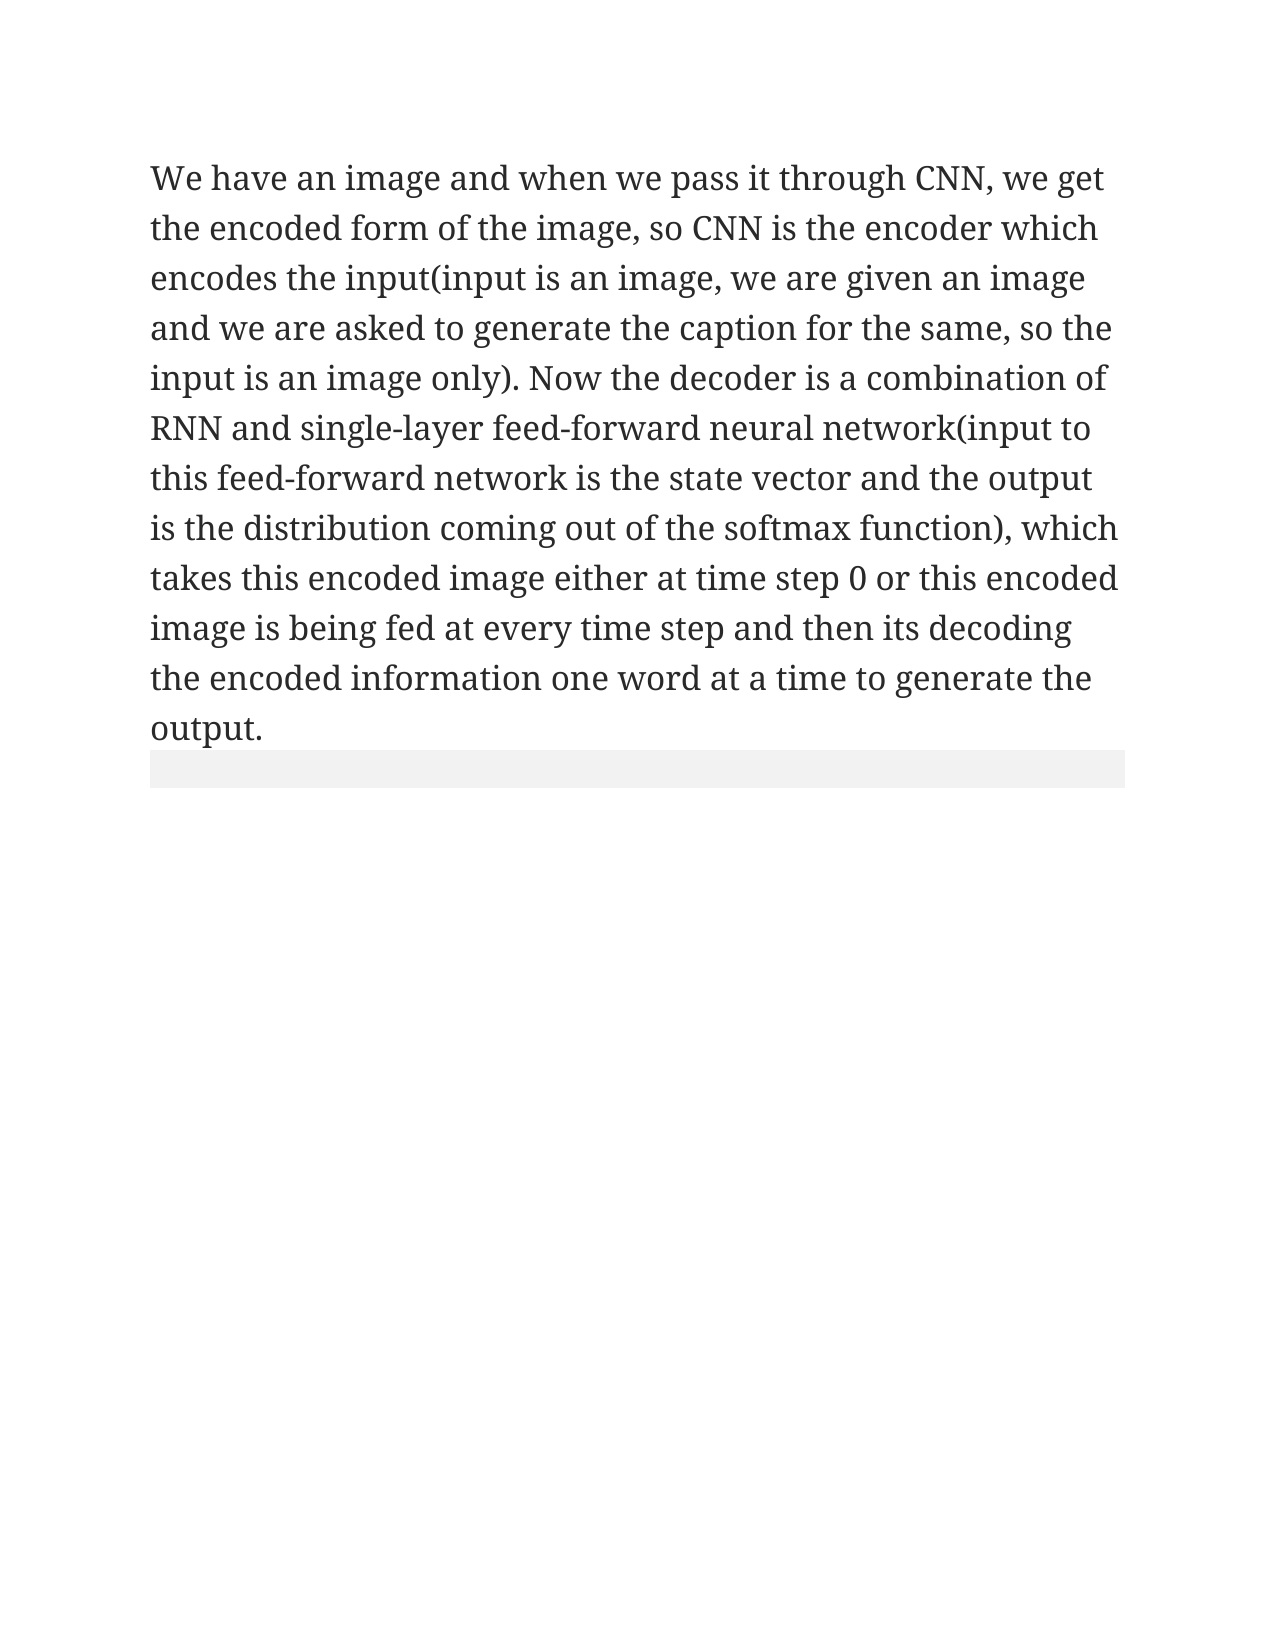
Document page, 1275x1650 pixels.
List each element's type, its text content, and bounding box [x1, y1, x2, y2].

text We have an image and when we pass it through CNN, we get the encoded form of the image, so CNN is the encoder which encodes the input(input is an image, we are given an image and we are asked to generate the caption for the same, so the input is an image only). Now the decoder is a combination of RNN and single-layer feed-forward neural network(input to this feed-forward network is the state vector and the output is the distribution coming out of the softmax function), which takes this encoded image either at time step 0 or this encoded image is being fed at every time step and then its decoding the encoded information one word at a time to generate the output. [150, 150, 1125, 750]
